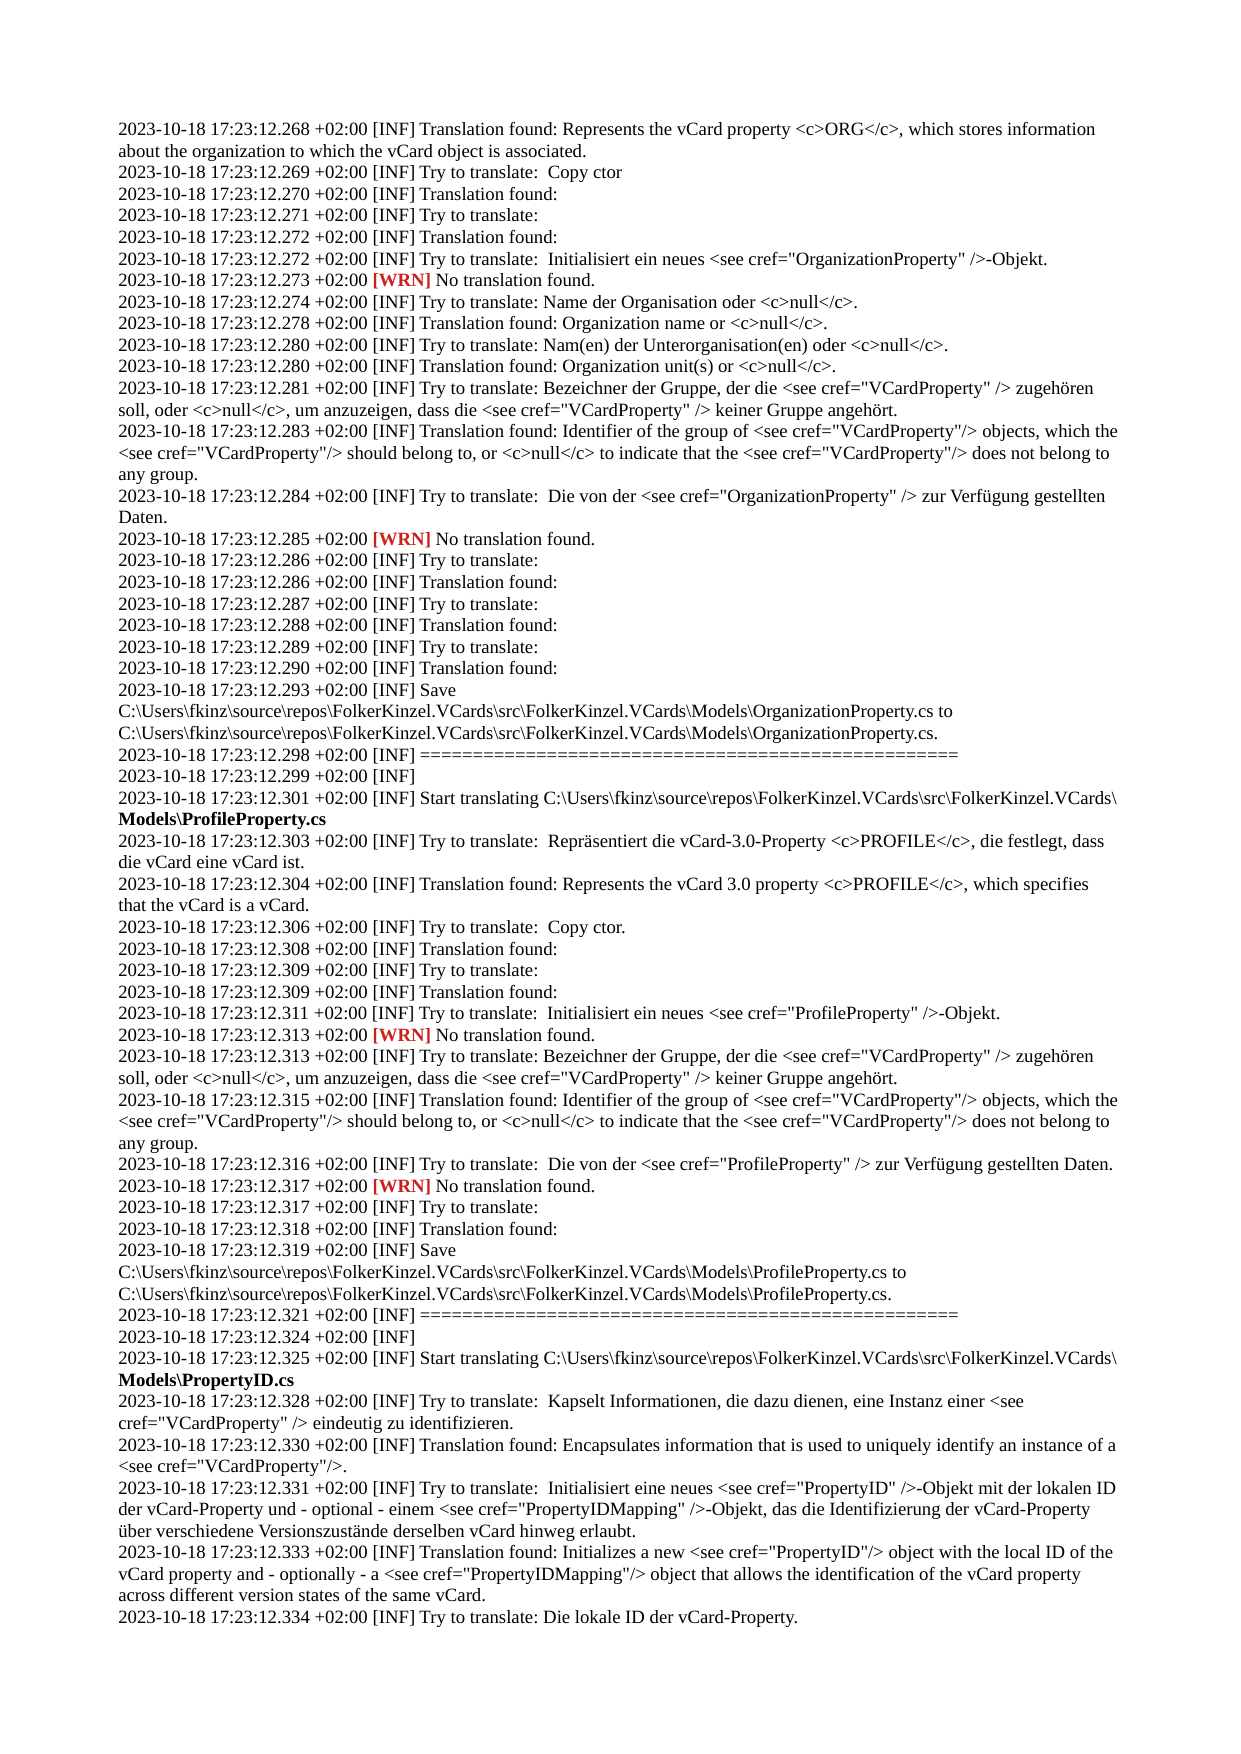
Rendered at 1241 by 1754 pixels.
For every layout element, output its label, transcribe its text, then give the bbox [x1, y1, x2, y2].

text 2023-10-18 17:23:12.284 +02:00 [INF] Try to translate: Die von der <see cref="OrganizationProperty" /> zur Verfügung gestellten Daten. [118, 485, 1122, 528]
text 2023-10-18 17:23:12.328 +02:00 [INF] Try to translate: Kapselt Informationen, die dazu dienen, eine Instanz einer <see cref="VCardProperty" /> eindeutig zu identifizieren. [118, 1390, 1122, 1433]
text 2023-10-18 17:23:12.304 +02:00 [INF] Translation found: Represents the vCard 3.0 property <c>PROFILE</c>, which specifies that the vCard is a vCard. [118, 873, 1122, 916]
text 2023-10-18 17:23:12.318 +02:00 [INF] Translation found: [118, 1218, 1122, 1239]
text 2023-10-18 17:23:12.272 +02:00 [INF] Translation found: [118, 226, 1122, 247]
text 2023-10-18 17:23:12.298 +02:00 [INF] =================================================== [118, 743, 1122, 765]
text 2023-10-18 17:23:12.287 +02:00 [INF] Try to translate: [118, 592, 1122, 614]
text 2023-10-18 17:23:12.331 +02:00 [INF] Try to translate: Initialisiert eine neues <see cref="PropertyID" />-Objekt mit der lokalen ID der vCard-Property und - optional - einem <see cref="PropertyIDMapping" />-Objekt, das die Identifizierung der vCard-Property über verschiedene Versionszustände derselben vCard hinweg erlaubt. [118, 1477, 1122, 1541]
text 2023-10-18 17:23:12.285 +02:00 [WRN] No translation found. [118, 528, 1122, 549]
text 2023-10-18 17:23:12.317 +02:00 [WRN] No translation found. [118, 1175, 1122, 1196]
text 2023-10-18 17:23:12.299 +02:00 [INF] [118, 765, 1122, 787]
text 2023-10-18 17:23:12.333 +02:00 [INF] Translation found: Initializes a new <see cref="PropertyID"/> object with the local ID of the vCard property and - optionally - a <see cref="PropertyIDMapping"/> object that allows the identification of the vCard property across different version states of the same vCard. [118, 1541, 1122, 1606]
text 2023-10-18 17:23:12.278 +02:00 [INF] Translation found: Organization name or <c>null</c>. [118, 312, 1122, 334]
text 2023-10-18 17:23:12.270 +02:00 [INF] Translation found: [118, 183, 1122, 204]
text 2023-10-18 17:23:12.286 +02:00 [INF] Translation found: [118, 571, 1122, 592]
text 2023-10-18 17:23:12.308 +02:00 [INF] Translation found: [118, 937, 1122, 959]
text 2023-10-18 17:23:12.316 +02:00 [INF] Try to translate: Die von der <see cref="ProfileProperty" /> zur Verfügung gestellten Daten. [118, 1153, 1122, 1175]
text 2023-10-18 17:23:12.315 +02:00 [INF] Translation found: Identifier of the group of <see cref="VCardProperty"/> objects, which the <see cref="VCardProperty"/> should belong to, or <c>null</c> to indicate that the <see cref="VCardProperty"/> does not belong to any group. [118, 1088, 1122, 1153]
text 2023-10-18 17:23:12.325 +02:00 [INF] Start translating C:\Users\fkinz\source\repos\FolkerKinzel.VCards\src\FolkerKinzel.VCards\Models\PropertyID.cs [118, 1347, 1122, 1390]
text 2023-10-18 17:23:12.272 +02:00 [INF] Try to translate: Initialisiert ein neues <see cref="OrganizationProperty" />-Objekt. [118, 247, 1122, 269]
text 2023-10-18 17:23:12.271 +02:00 [INF] Try to translate: [118, 204, 1122, 226]
text 2023-10-18 17:23:12.290 +02:00 [INF] Translation found: [118, 657, 1122, 679]
text 2023-10-18 17:23:12.317 +02:00 [INF] Try to translate: [118, 1196, 1122, 1218]
text 2023-10-18 17:23:12.313 +02:00 [INF] Try to translate: Bezeichner der Gruppe, der die <see cref="VCardProperty" /> zugehören soll, oder <c>null</c>, um anzuzeigen, dass die <see cref="VCardProperty" /> keiner Gruppe angehört. [118, 1045, 1122, 1088]
text 2023-10-18 17:23:12.334 +02:00 [INF] Try to translate: Die lokale ID der vCard-Property. [118, 1606, 1122, 1627]
text 2023-10-18 17:23:12.288 +02:00 [INF] Translation found: [118, 614, 1122, 636]
text 2023-10-18 17:23:12.309 +02:00 [INF] Translation found: [118, 981, 1122, 1002]
text 2023-10-18 17:23:12.269 +02:00 [INF] Try to translate: Copy ctor [118, 161, 1122, 183]
text 2023-10-18 17:23:12.293 +02:00 [INF] Save C:\Users\fkinz\source\repos\FolkerKinzel.VCards\src\FolkerKinzel.VCards\Models\OrganizationProperty.cs to C:\Users\fkinz\source\repos\FolkerKinzel.VCards\src\FolkerKinzel.VCards\Models\OrganizationProperty.cs. [118, 679, 1122, 743]
text 2023-10-18 17:23:12.301 +02:00 [INF] Start translating C:\Users\fkinz\source\repos\FolkerKinzel.VCards\src\FolkerKinzel.VCards\Models\ProfileProperty.cs [118, 787, 1122, 830]
text 2023-10-18 17:23:12.281 +02:00 [INF] Try to translate: Bezeichner der Gruppe, der die <see cref="VCardProperty" /> zugehören soll, oder <c>null</c>, um anzuzeigen, dass die <see cref="VCardProperty" /> keiner Gruppe angehört. [118, 377, 1122, 420]
text 2023-10-18 17:23:12.306 +02:00 [INF] Try to translate: Copy ctor. [118, 916, 1122, 937]
text 2023-10-18 17:23:12.283 +02:00 [INF] Translation found: Identifier of the group of <see cref="VCardProperty"/> objects, which the <see cref="VCardProperty"/> should belong to, or <c>null</c> to indicate that the <see cref="VCardProperty"/> does not belong to any group. [118, 420, 1122, 485]
text 2023-10-18 17:23:12.330 +02:00 [INF] Translation found: Encapsulates information that is used to uniquely identify an instance of a <see cref="VCardProperty"/>. [118, 1433, 1122, 1477]
text 2023-10-18 17:23:12.319 +02:00 [INF] Save C:\Users\fkinz\source\repos\FolkerKinzel.VCards\src\FolkerKinzel.VCards\Models\ProfileProperty.cs to C:\Users\fkinz\source\repos\FolkerKinzel.VCards\src\FolkerKinzel.VCards\Models\ProfileProperty.cs. [118, 1239, 1122, 1304]
text 2023-10-18 17:23:12.303 +02:00 [INF] Try to translate: Repräsentiert die vCard-3.0-Property <c>PROFILE</c>, die festlegt, dass die vCard eine vCard ist. [118, 830, 1122, 873]
text 2023-10-18 17:23:12.273 +02:00 [WRN] No translation found. [118, 269, 1122, 291]
text 2023-10-18 17:23:12.289 +02:00 [INF] Try to translate: [118, 636, 1122, 657]
text 2023-10-18 17:23:12.268 +02:00 [INF] Translation found: Represents the vCard property <c>ORG</c>, which stores information about the organization to which the vCard object is associated. [118, 118, 1122, 161]
text 2023-10-18 17:23:12.313 +02:00 [WRN] No translation found. [118, 1024, 1122, 1045]
text 2023-10-18 17:23:12.309 +02:00 [INF] Try to translate: [118, 959, 1122, 981]
text 2023-10-18 17:23:12.311 +02:00 [INF] Try to translate: Initialisiert ein neues <see cref="ProfileProperty" />-Objekt. [118, 1002, 1122, 1024]
text 2023-10-18 17:23:12.321 +02:00 [INF] =================================================== [118, 1304, 1122, 1326]
text 2023-10-18 17:23:12.274 +02:00 [INF] Try to translate: Name der Organisation oder <c>null</c>. [118, 291, 1122, 312]
text 2023-10-18 17:23:12.324 +02:00 [INF] [118, 1326, 1122, 1347]
text 2023-10-18 17:23:12.286 +02:00 [INF] Try to translate: [118, 549, 1122, 571]
text 2023-10-18 17:23:12.280 +02:00 [INF] Translation found: Organization unit(s) or <c>null</c>. [118, 355, 1122, 377]
text 2023-10-18 17:23:12.280 +02:00 [INF] Try to translate: Nam(en) der Unterorganisation(en) oder <c>null</c>. [118, 334, 1122, 355]
